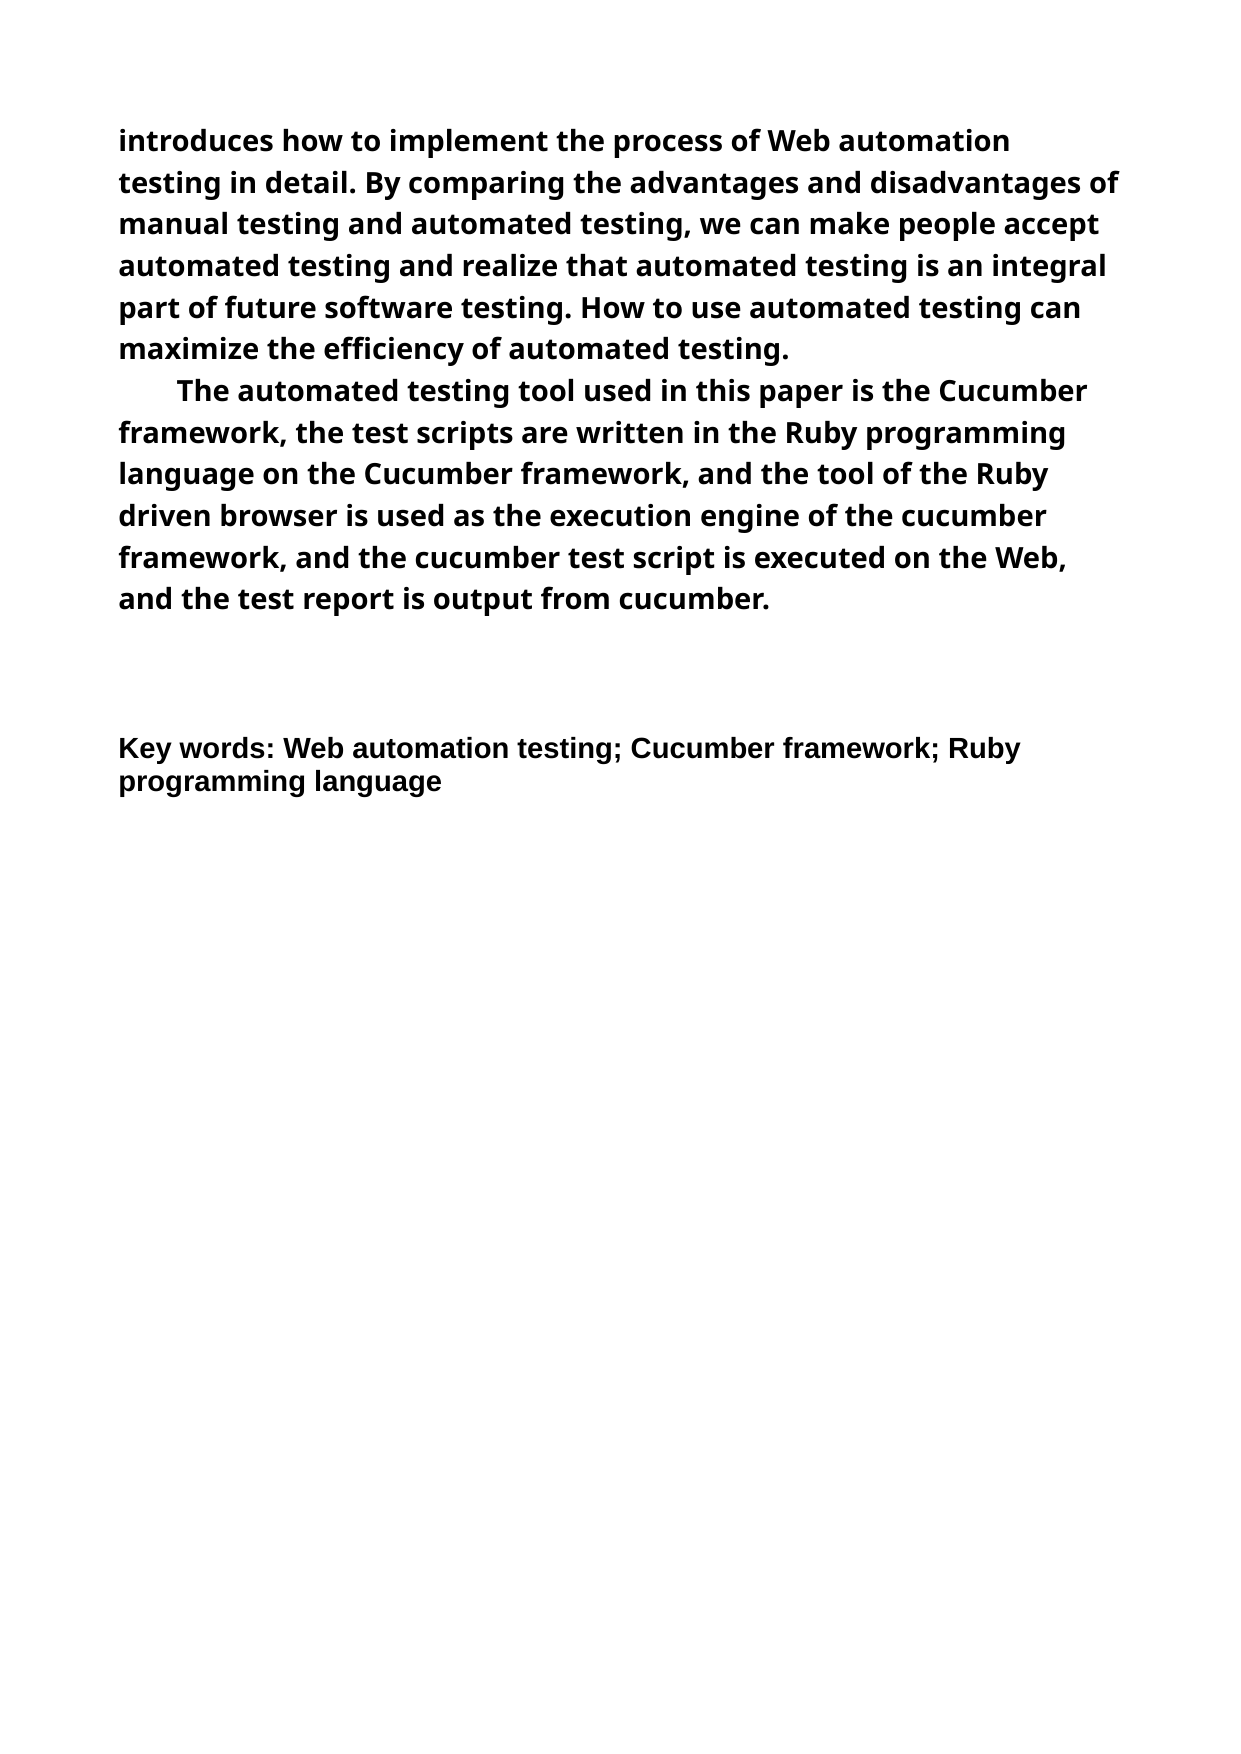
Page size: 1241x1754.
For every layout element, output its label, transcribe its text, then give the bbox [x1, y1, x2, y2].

text Key words: Web automation testing; Cucumber framework; Ruby programming language [118, 731, 1122, 798]
text introduces how to implement the process of Web automation testing in detail. By comparing the advantages and disadvantages of manual testing and automated testing, we can make people accept automated testing and realize that automated testing is an integral part of future software testing. How to use automated testing can maximize the efficiency of automated testing. [118, 118, 1122, 368]
text The automated testing tool used in this paper is the Cucumber framework, the test scripts are written in the Ruby programming language on the Cucumber framework, and the tool of the Ruby driven browser is used as the execution engine of the cucumber framework, and the cucumber test script is executed on the Web, and the test report is output from cucumber. [118, 368, 1122, 618]
